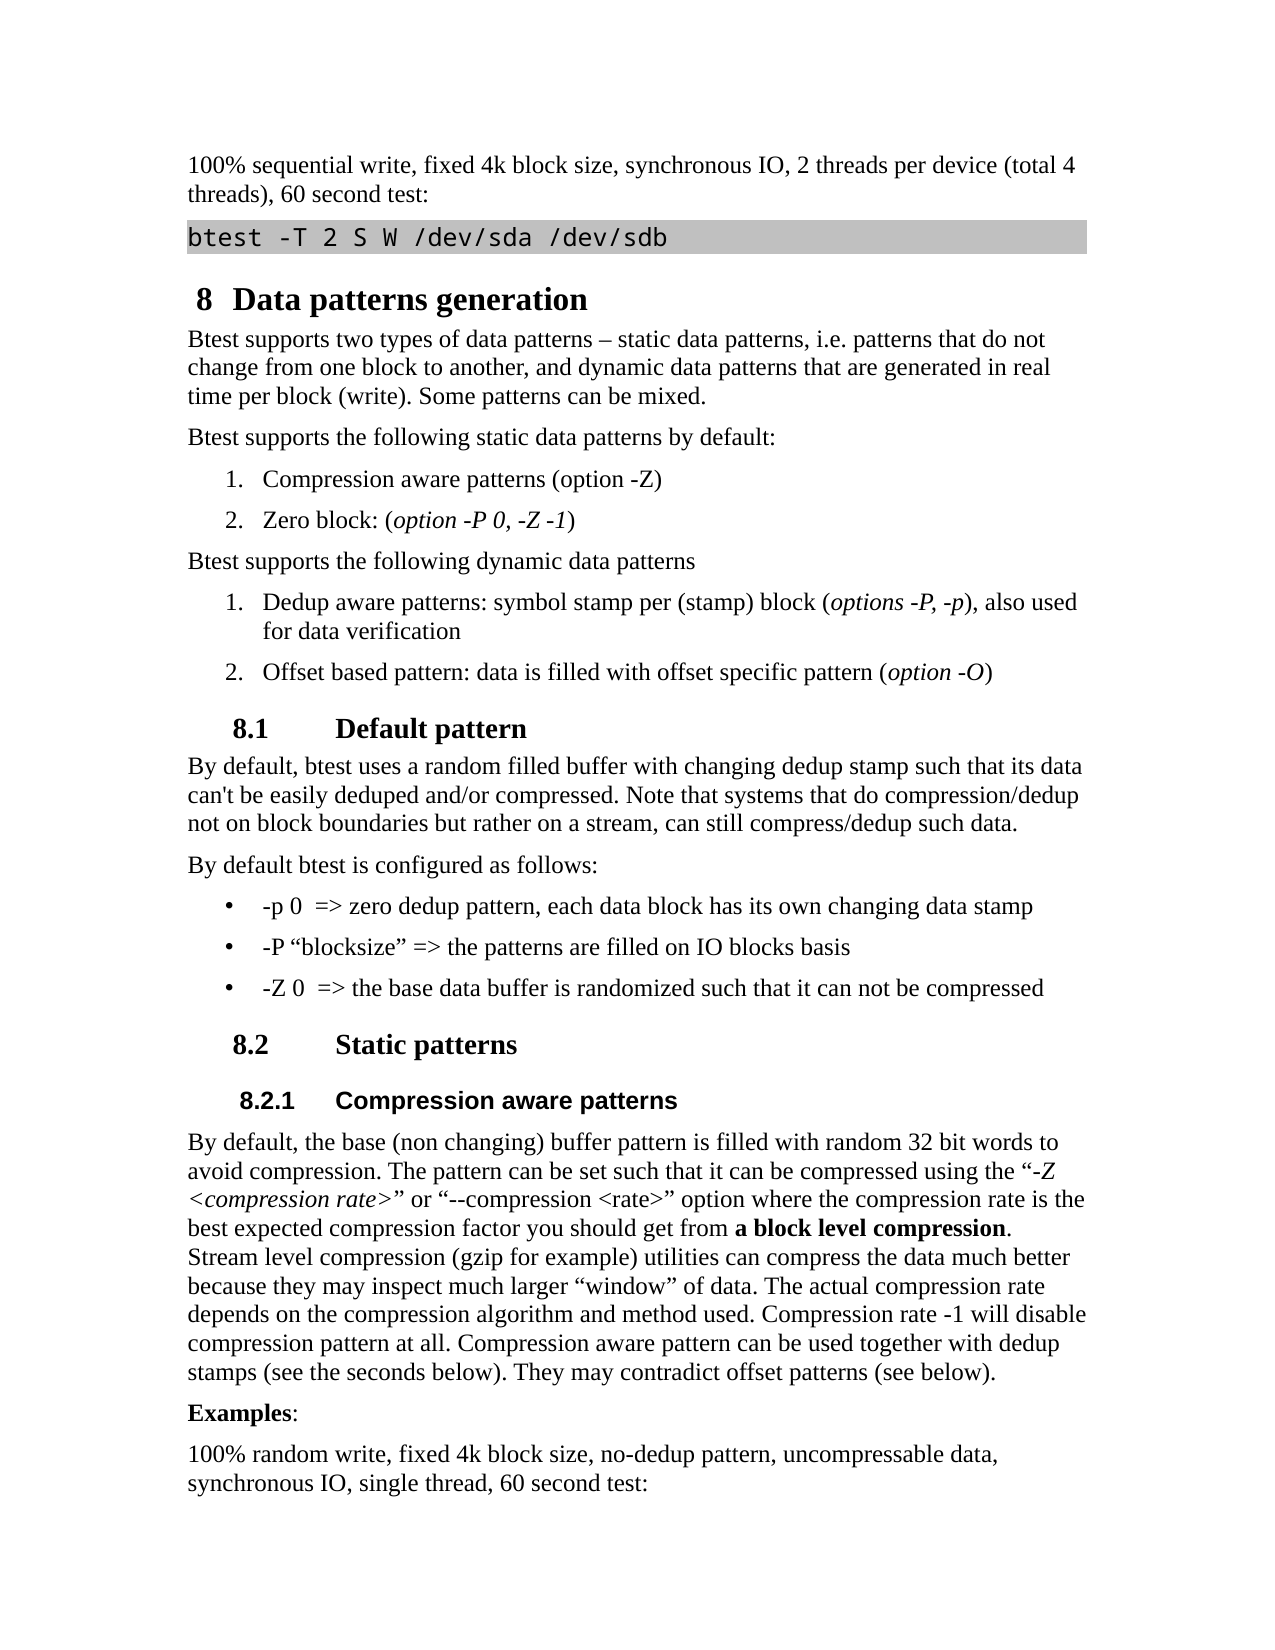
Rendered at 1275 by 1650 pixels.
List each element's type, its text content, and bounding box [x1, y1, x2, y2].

text 100% sequential write, fixed 4k block size, synchronous IO, 2 threads per device (total 4 threads), 60 second test: [187, 150, 1087, 207]
list -Z 0 => the base data buffer is randomized such that it can not be compressed [225, 973, 1087, 1002]
text By default, the base (non changing) buffer pattern is filled with random 32 bit words to avoid compression. The pattern can be set such that it can be compressed using the “-Z <compression rate>” or “--compression <rate>” option where the compression rate is the best expected compression factor you should get from a block level compression. Stream level compression (gzip for example) utilities can compress the data much better because they may inspect much larger “window” of data. The actual compression rate depends on the compression algorithm and method used. Compression rate -1 will disable compression pattern at all. Compression aware pattern can be used together with dedup stamps (see the seconds below). They may contradict offset patterns (see below). [187, 1127, 1087, 1386]
list -P “blocksize” => the patterns are filled on IO blocks basis [225, 932, 1087, 961]
subtitle Compression aware patterns [232, 1086, 1087, 1114]
list Offset based pattern: data is filled with offset specific pattern (option -O) [225, 657, 1087, 686]
list -p 0 => zero dedup pattern, each data block has its own changing data stamp [225, 891, 1087, 920]
text By default, btest uses a random filled buffer with changing dedup stamp such that its data can't be easily deduped and/or compressed. Note that systems that do compression/dedup not on block boundaries but rather on a stream, can still compress/dedup such data. [187, 751, 1087, 837]
text btest -T 2 S W /dev/sda /dev/sdb [187, 220, 1087, 254]
text Btest supports two types of data patterns – static data patterns, i.e. patterns that do not change from one block to another, and dynamic data patterns that are generated in real time per block (write). Some patterns can be mixed. [187, 324, 1087, 410]
list Zero block: (option -P 0, -Z -1) [225, 505, 1087, 534]
subtitle Default pattern [225, 711, 1087, 745]
text By default btest is configured as follows: [187, 850, 1087, 878]
text 100% random write, fixed 4k block size, no-dedup pattern, uncompressable data, synchronous IO, single thread, 60 second test: [187, 1439, 1087, 1497]
list Compression aware patterns (option -Z) [225, 464, 1087, 492]
subtitle Data patterns generation [187, 279, 1087, 317]
text Btest supports the following dynamic data patterns [187, 546, 1087, 575]
text Btest supports the following static data patterns by default: [187, 422, 1087, 451]
subtitle Static patterns [225, 1027, 1087, 1061]
text Examples: [187, 1398, 1087, 1427]
list Dedup aware patterns: symbol stamp per (stamp) block (options -P, -p), also used for data verification [225, 587, 1087, 645]
